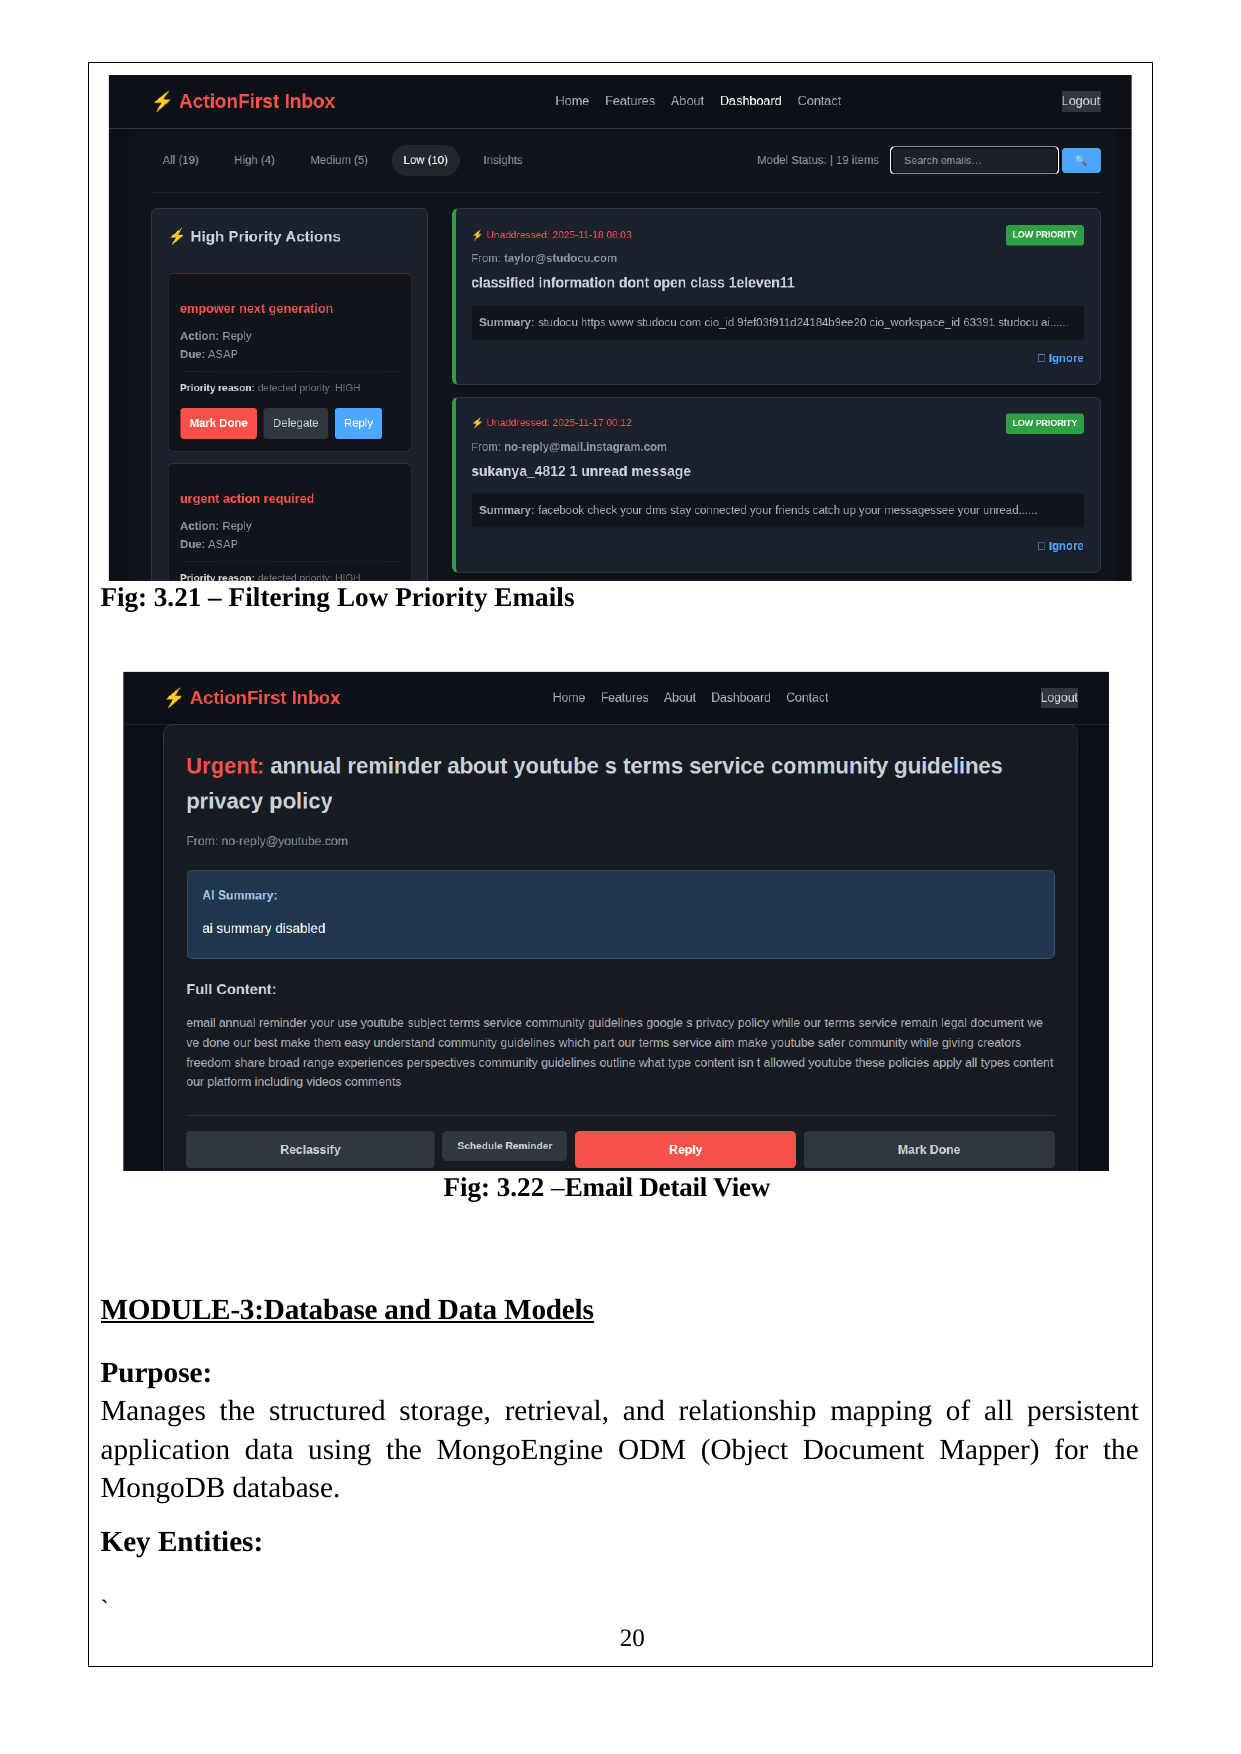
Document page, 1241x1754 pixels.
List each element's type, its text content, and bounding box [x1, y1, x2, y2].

subtitle MODULE-3:Database and Data Models [100, 1292, 1140, 1325]
text Key Entities: [100, 1524, 1140, 1557]
subtitle Fig: 3.22 –Email Detail View [148, 702, 1140, 1202]
subtitle Fig: 3.21 – Filtering Low Priority Emails [100, 136, 1140, 612]
text Purpose: Manages the structured storage, retrieval, and relationship mapping of all persistent application data using the MongoEngine ODM (Object Document Mapper) for the MongoDB database. [100, 1355, 1140, 1504]
